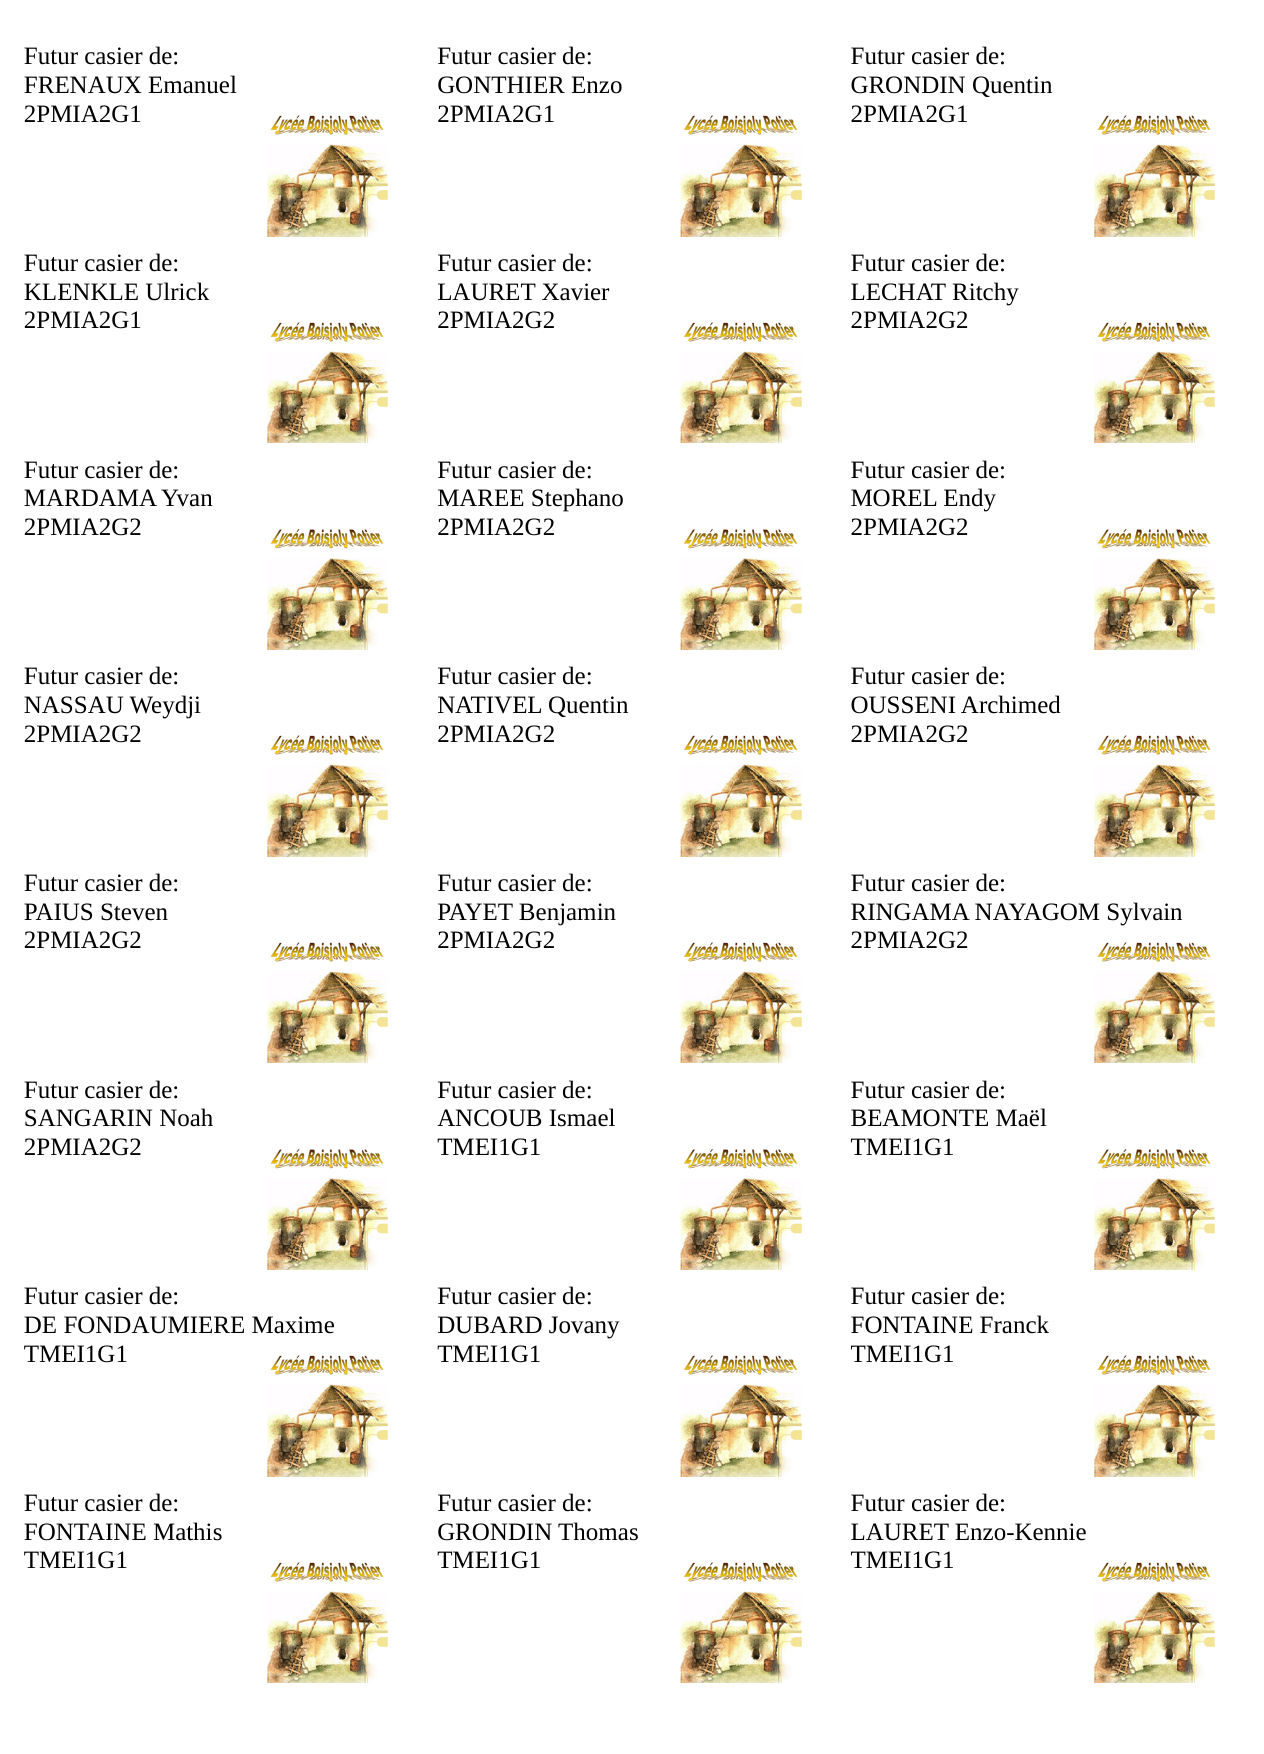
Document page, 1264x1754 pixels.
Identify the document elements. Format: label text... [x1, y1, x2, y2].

text TMEI1G1 [437, 1546, 850, 1574]
picture [265, 938, 390, 1063]
text TMEI1G1 [850, 1546, 1264, 1574]
text GRONDIN Thomas [437, 1517, 850, 1546]
text FONTAINE Mathis [24, 1517, 437, 1546]
text TMEI1G1 [850, 1339, 1264, 1368]
text Futur casier de: [850, 248, 1264, 277]
text TMEI1G1 [24, 1339, 437, 1368]
text Futur casier de: [437, 1075, 850, 1103]
text Futur casier de: [437, 248, 850, 277]
text 2PMIA2G1 [850, 99, 1264, 128]
text 2PMIA2G2 [437, 719, 850, 748]
picture [265, 1351, 390, 1477]
text 2PMIA2G1 [24, 306, 437, 334]
text LAURET Enzo-Kennie [850, 1517, 1264, 1546]
text 2PMIA2G2 [24, 719, 437, 748]
text Futur casier de: [850, 1075, 1264, 1103]
text Futur casier de: [437, 1488, 850, 1517]
text LECHAT Ritchy [850, 277, 1264, 306]
text Futur casier de: [24, 1488, 437, 1517]
text BEAMONTE Maël [850, 1103, 1264, 1132]
text FRENAUX Emanuel [24, 70, 437, 99]
text Futur casier de: [850, 41, 1264, 70]
picture [1092, 1145, 1217, 1270]
text RINGAMA NAYAGOM Sylvain [850, 897, 1264, 926]
text MOREL Endy [850, 483, 1264, 512]
picture [679, 938, 803, 1063]
text 2PMIA2G2 [437, 926, 850, 954]
picture [1092, 318, 1217, 443]
text DUBARD Jovany [437, 1310, 850, 1339]
text 2PMIA2G1 [24, 99, 437, 128]
text 2PMIA2G2 [850, 926, 1264, 954]
picture [679, 1351, 803, 1477]
picture [1092, 525, 1217, 650]
text 2PMIA2G2 [24, 1132, 437, 1161]
picture [265, 318, 390, 443]
text Futur casier de: [24, 868, 437, 897]
text MAREE Stephano [437, 483, 850, 512]
picture [1092, 1351, 1217, 1477]
text 2PMIA2G1 [437, 99, 850, 128]
text 2PMIA2G2 [850, 306, 1264, 334]
picture [679, 1145, 803, 1270]
picture [1092, 111, 1217, 237]
text TMEI1G1 [850, 1132, 1264, 1161]
picture [1092, 1558, 1217, 1683]
text Futur casier de: [24, 1281, 437, 1310]
picture [679, 1558, 803, 1683]
text PAIUS Steven [24, 897, 437, 926]
text Futur casier de: [437, 41, 850, 70]
picture [265, 525, 390, 650]
text 2PMIA2G2 [850, 512, 1264, 541]
text LAURET Xavier [437, 277, 850, 306]
text 2PMIA2G2 [437, 512, 850, 541]
text Futur casier de: [437, 455, 850, 483]
text Futur casier de: [24, 248, 437, 277]
text Futur casier de: [850, 1281, 1264, 1310]
text NATIVEL Quentin [437, 690, 850, 719]
text GRONDIN Quentin [850, 70, 1264, 99]
text Futur casier de: [24, 661, 437, 690]
text OUSSENI Archimed [850, 690, 1264, 719]
text TMEI1G1 [437, 1132, 850, 1161]
text TMEI1G1 [437, 1339, 850, 1368]
text MARDAMA Yvan [24, 483, 437, 512]
text Futur casier de: [437, 868, 850, 897]
text Futur casier de: [24, 455, 437, 483]
text ANCOUB Ismael [437, 1103, 850, 1132]
text Futur casier de: [24, 41, 437, 70]
text 2PMIA2G2 [437, 306, 850, 334]
picture [265, 111, 390, 237]
text GONTHIER Enzo [437, 70, 850, 99]
picture [265, 1558, 390, 1683]
picture [1092, 938, 1217, 1063]
text KLENKLE Ulrick [24, 277, 437, 306]
picture [679, 731, 803, 857]
text TMEI1G1 [24, 1546, 437, 1574]
text Futur casier de: [850, 1488, 1264, 1517]
picture [265, 1145, 390, 1270]
text PAYET Benjamin [437, 897, 850, 926]
picture [265, 731, 390, 857]
picture [679, 525, 803, 650]
text Futur casier de: [850, 868, 1264, 897]
text Futur casier de: [850, 661, 1264, 690]
picture [679, 318, 803, 443]
picture [679, 111, 803, 237]
text DE FONDAUMIERE Maxime [24, 1310, 437, 1339]
text Futur casier de: [437, 1281, 850, 1310]
text 2PMIA2G2 [24, 512, 437, 541]
text NASSAU Weydji [24, 690, 437, 719]
text Futur casier de: [850, 455, 1264, 483]
text 2PMIA2G2 [24, 926, 437, 954]
text Futur casier de: [24, 1075, 437, 1103]
text FONTAINE Franck [850, 1310, 1264, 1339]
picture [1092, 731, 1217, 857]
text Futur casier de: [437, 661, 850, 690]
text 2PMIA2G2 [850, 719, 1264, 748]
text SANGARIN Noah [24, 1103, 437, 1132]
